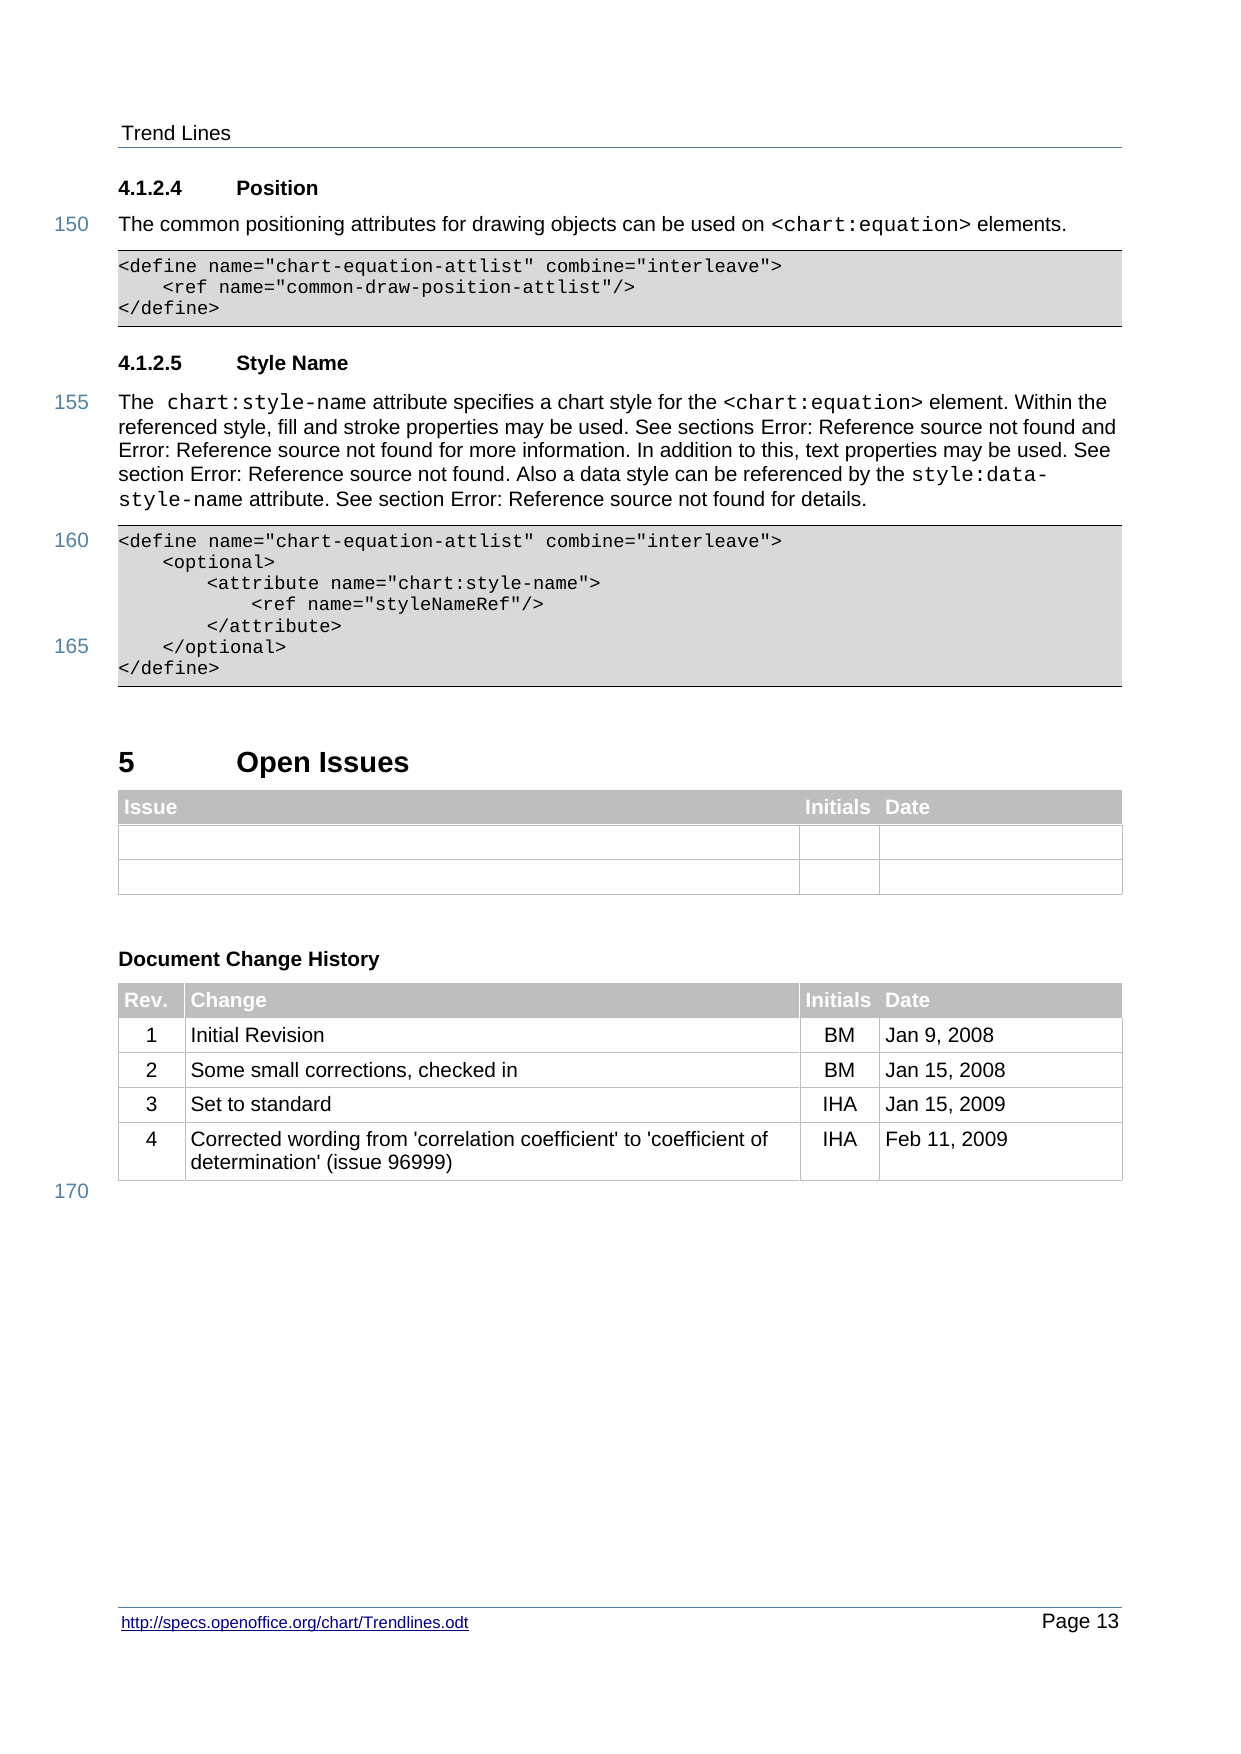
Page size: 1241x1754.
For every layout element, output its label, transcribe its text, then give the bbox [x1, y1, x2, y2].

table_cell Jan 15, 2008 [880, 1053, 1122, 1087]
text </attribute> [118, 616, 1122, 638]
table_cell [800, 826, 879, 859]
table_cell 4 [119, 1123, 184, 1180]
table_header Rev. [118, 983, 184, 1018]
table_header Initials [799, 790, 879, 824]
table_cell Initial Revision [186, 1018, 799, 1052]
text </optional> [118, 638, 1122, 652]
table_cell Feb 11, 2009 [880, 1123, 1122, 1180]
text <optional> [118, 553, 1122, 574]
table_cell <...> [119, 860, 799, 894]
subtitle Position [118, 177, 1122, 200]
table_cell 3 [119, 1088, 184, 1122]
table_header Change [185, 983, 799, 1018]
subtitle Document Change History [118, 947, 1122, 970]
table_cell IHA [801, 1123, 879, 1180]
text </define> [118, 293, 1122, 326]
table_cell [800, 860, 879, 894]
text <ref name="common-draw-position-attlist"/> [118, 278, 1122, 293]
table_cell BM [801, 1053, 879, 1087]
table_cell Jan 15, 2009 [880, 1088, 1122, 1122]
subtitle Style Name [118, 352, 1122, 375]
table_header Issue [118, 790, 799, 824]
text <ref name="styleNameRef"/> [118, 595, 1122, 616]
text <attribute name="chart:style-name"> [118, 574, 1122, 595]
table_cell 2 [119, 1053, 184, 1087]
table_header Date [879, 790, 1122, 824]
text The chart:style-name attribute specifies a chart style for the <chart:equation> element. Within the referenced style, fill and stroke properties may be used. See sections Error: Reference source not found and Error: Reference source not found for more information. In addition to this, text properties may be used. See section Error: Reference source not found. Also a data style can be referenced by the style:data-style-name attribute. See section Error: Reference source not found for details. [118, 387, 1122, 512]
table_cell 1 [119, 1018, 184, 1052]
table_cell <Format: Dec 31, 2000> [880, 826, 1122, 859]
table_cell Corrected wording from 'correlation coefficient' to 'coefficient of determination' (issue 96999) [186, 1123, 799, 1180]
text <define name="chart-equation-attlist" combine="interleave"> [118, 251, 1122, 278]
subtitle Open Issues [118, 746, 1122, 778]
table_cell <State Issue here, State “None”, if all issues are solved> [119, 826, 799, 859]
table_cell BM [801, 1018, 879, 1052]
table_cell Jan 9, 2008 [880, 1018, 1122, 1052]
text </define> [118, 652, 1122, 686]
table_header Date [879, 983, 1122, 1018]
table_cell [880, 860, 1122, 894]
table_header Initials [800, 983, 879, 1018]
table_cell Some small corrections, checked in [186, 1053, 799, 1087]
text The common positioning attributes for drawing objects can be used on <chart:equation> elements. [118, 212, 1122, 238]
text <define name="chart-equation-attlist" combine="interleave"> [118, 526, 1122, 553]
table_cell Set to standard [186, 1088, 799, 1122]
table_cell IHA [801, 1088, 879, 1122]
